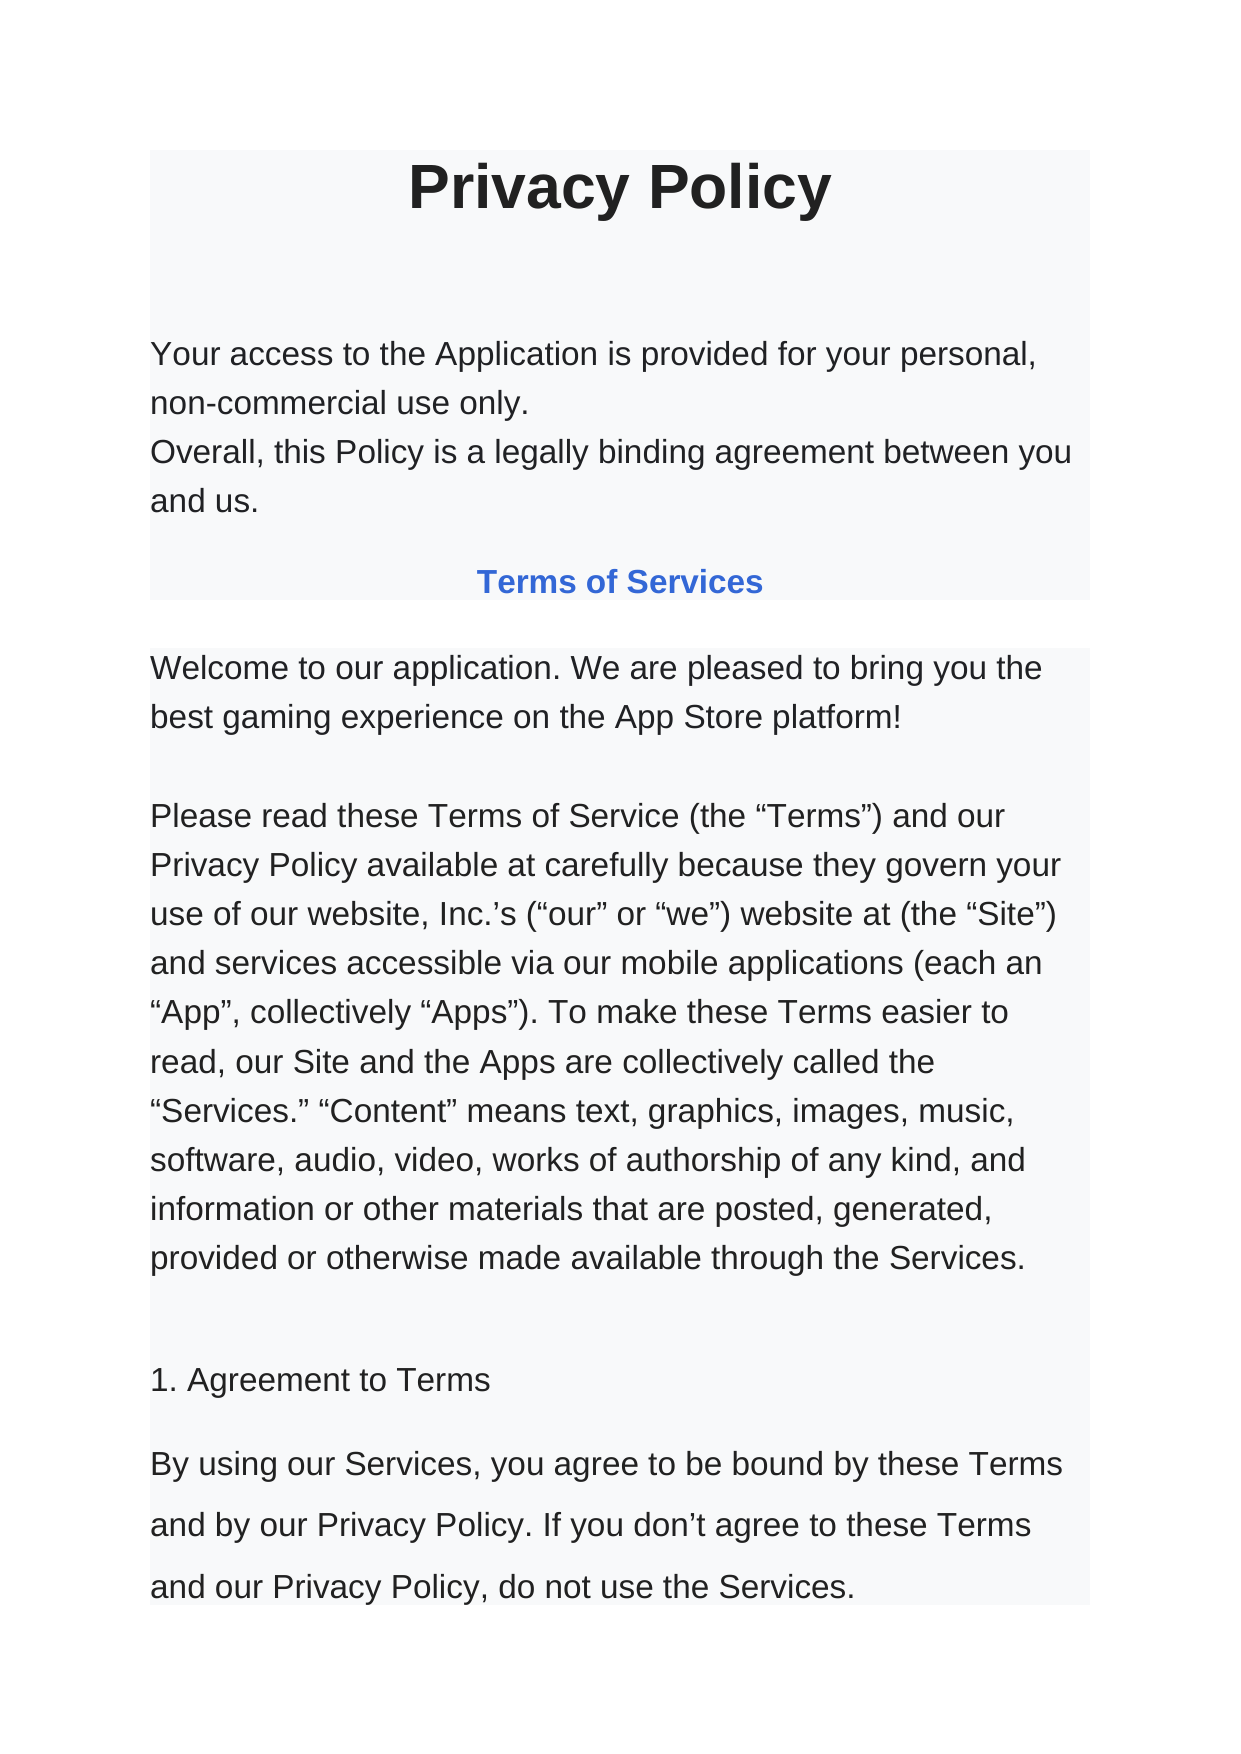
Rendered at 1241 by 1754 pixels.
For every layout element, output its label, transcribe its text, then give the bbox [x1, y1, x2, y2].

text Please read these Terms of Service (the “Terms”) and our Privacy Policy available at carefully because they govern your use of our website, Inc.’s (“our” or “we”) website at (the “Site”) and services accessible via our mobile applications (each an “App”, collectively “Apps”). To make these Terms easier to read, our Site and the Apps are collectively called the “Services.” “Content” means text, graphics, images, music, software, audio, video, works of authorship of any kind, and information or other materials that are posted, generated, provided or otherwise made available through the Services. [150, 796, 1090, 1277]
subtitle Terms of Services [150, 562, 1090, 600]
text By using our Services, you agree to be bound by these Terms and by our Privacy Policy. If you don’t agree to these Terms and our Privacy Policy, do not use the Services. [150, 1444, 1090, 1605]
text Privacy Policy [150, 150, 1090, 222]
text 1. Agreement to Terms [150, 1359, 1090, 1398]
text Welcome to our application. We are pleased to bring you the best gaming experience on the App Store platform! [150, 648, 1090, 736]
text Your access to the Application is provided for your personal, non-commercial use only. [150, 334, 1090, 422]
text Overall, this Policy is a legally binding agreement between you and us. [150, 432, 1090, 520]
